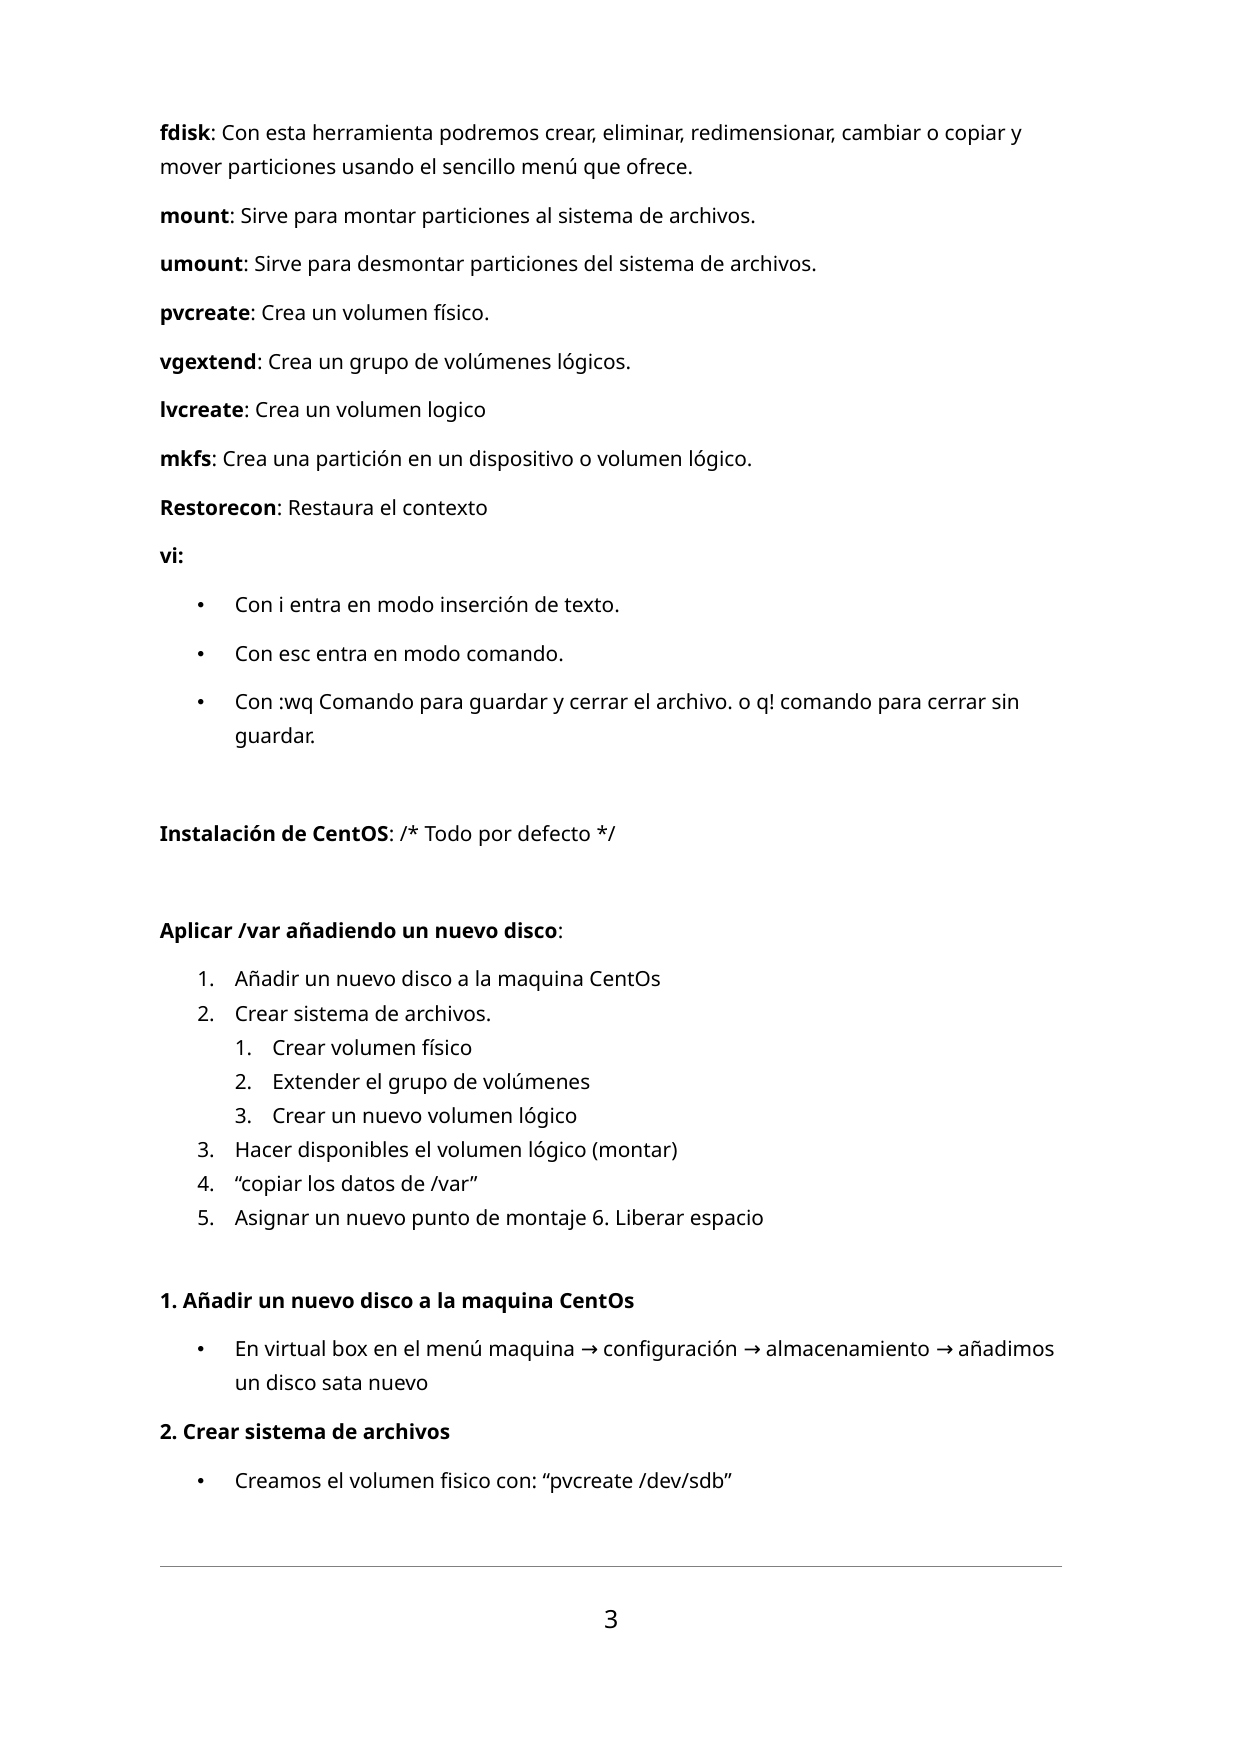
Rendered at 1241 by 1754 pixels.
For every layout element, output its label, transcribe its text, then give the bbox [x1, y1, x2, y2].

text 2. Crear sistema de archivos [159, 1417, 1062, 1446]
list Añadir un nuevo disco a la maquina CentOs [197, 964, 1062, 993]
text vgextend: Crea un grupo de volúmenes lógicos. [159, 347, 1062, 375]
text fdisk: Con esta herramienta podremos crear, eliminar, redimensionar, cambiar o copiar y mover particiones usando el sencillo menú que ofrece. [159, 118, 1062, 181]
text 1. Añadir un nuevo disco a la maquina CentOs [159, 1286, 1062, 1314]
list Extender el grupo de volúmenes [234, 1067, 1062, 1095]
text lvcreate: Crea un volumen logico [159, 395, 1062, 424]
text pvcreate: Crea un volumen físico. [159, 298, 1062, 327]
list Con esc entra en modo comando. [197, 639, 1062, 667]
text vi: [159, 541, 1062, 570]
list Asignar un nuevo punto de montaje 6. Liberar espacio [197, 1203, 1062, 1231]
list Crear un nuevo volumen lógico [234, 1101, 1062, 1129]
text mount: Sirve para montar particiones al sistema de archivos. [159, 201, 1062, 229]
text Aplicar /var añadiendo un nuevo disco: [159, 916, 1062, 944]
list Crear sistema de archivos. [197, 999, 1062, 1027]
list Crear volumen físico [234, 1033, 1062, 1061]
list Con i entra en modo inserción de texto. [197, 590, 1062, 618]
list Hacer disponibles el volumen lógico (montar) [197, 1135, 1062, 1163]
text umount: Sirve para desmontar particiones del sistema de archivos. [159, 249, 1062, 278]
text Instalación de CentOS: /* Todo por defecto */ [159, 819, 1062, 847]
list “copiar los datos de /var” [197, 1169, 1062, 1197]
list Con :wq Comando para guardar y cerrar el archivo. o q! comando para cerrar sin guardar. [197, 687, 1062, 750]
list Creamos el volumen fisico con: “pvcreate /dev/sdb” [197, 1466, 1062, 1494]
text Restorecon: Restaura el contexto [159, 493, 1062, 521]
text mkfs: Crea una partición en un dispositivo o volumen lógico. [159, 444, 1062, 472]
list En virtual box en el menú maquina → configuración → almacenamiento → añadimos un disco sata nuevo [197, 1334, 1062, 1397]
